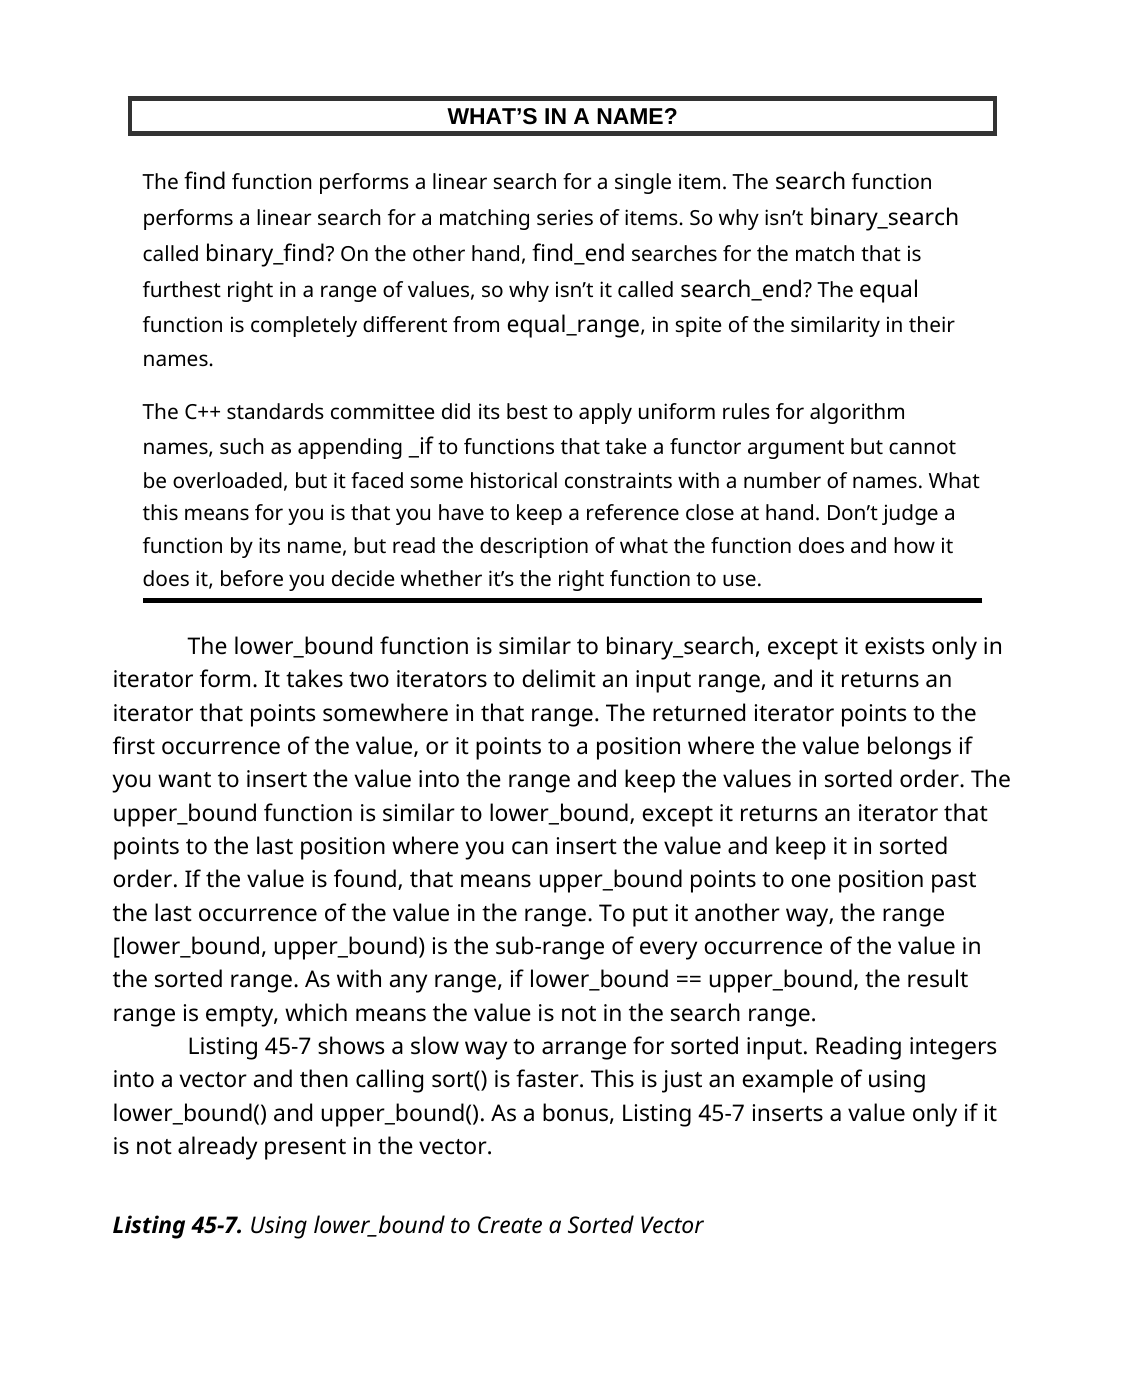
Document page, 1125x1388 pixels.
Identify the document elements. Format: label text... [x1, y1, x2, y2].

text The C++ standards committee did its best to apply uniform rules for algorithm names, such as appending _if to functions that take a functor argument but cannot be overloaded, but it faced some historical constraints with a number of names. What this means for you is that you have to keep a reference close at hand. Don’t judge a function by its name, but read the description of what the function does and how it does it, before you decide whether it’s the right function to use. [142, 397, 982, 603]
text Listing 45-7. Using lower_bound to Create a Sorted Vector [112, 1209, 1012, 1241]
text The find function performs a linear search for a single item. The search function performs a linear search for a matching series of items. So why isn’t binary_search called binary_find? On the other hand, find_end searches for the match that is furthest right in a range of values, so why isn’t it called search_end? The equal function is completely different from equal_range, in spite of the similarity in their names. [142, 165, 982, 372]
text The lower_bound function is similar to binary_search, except it exists only in iterator form. It takes two iterators to delimit an input range, and it returns an iterator that points somewhere in that range. The returned iterator points to the first occurrence of the value, or it points to a position where the value belongs if you want to insert the value into the range and keep the values in sorted order. The upper_bound function is similar to lower_bound, except it returns an iterator that points to the last position where you can insert the value and keep it in sorted order. If the value is found, that means upper_bound points to one position past the last occurrence of the value in the range. To put it another way, the range [lower_bound, upper_bound) is the sub-range of every occurrence of the value in the sorted range. As with any range, if lower_bound == upper_bound, the result range is empty, which means the value is not in the search range. [112, 628, 1012, 1028]
text What’s In a Name? [132, 101, 993, 131]
text Listing 45-7 shows a slow way to arrange for sorted input. Reading integers into a vector and then calling sort() is faster. This is just an example of using lower_bound() and upper_bound(). As a bonus, Listing 45-7 inserts a value only if it is not already present in the vector. [112, 1028, 1012, 1161]
